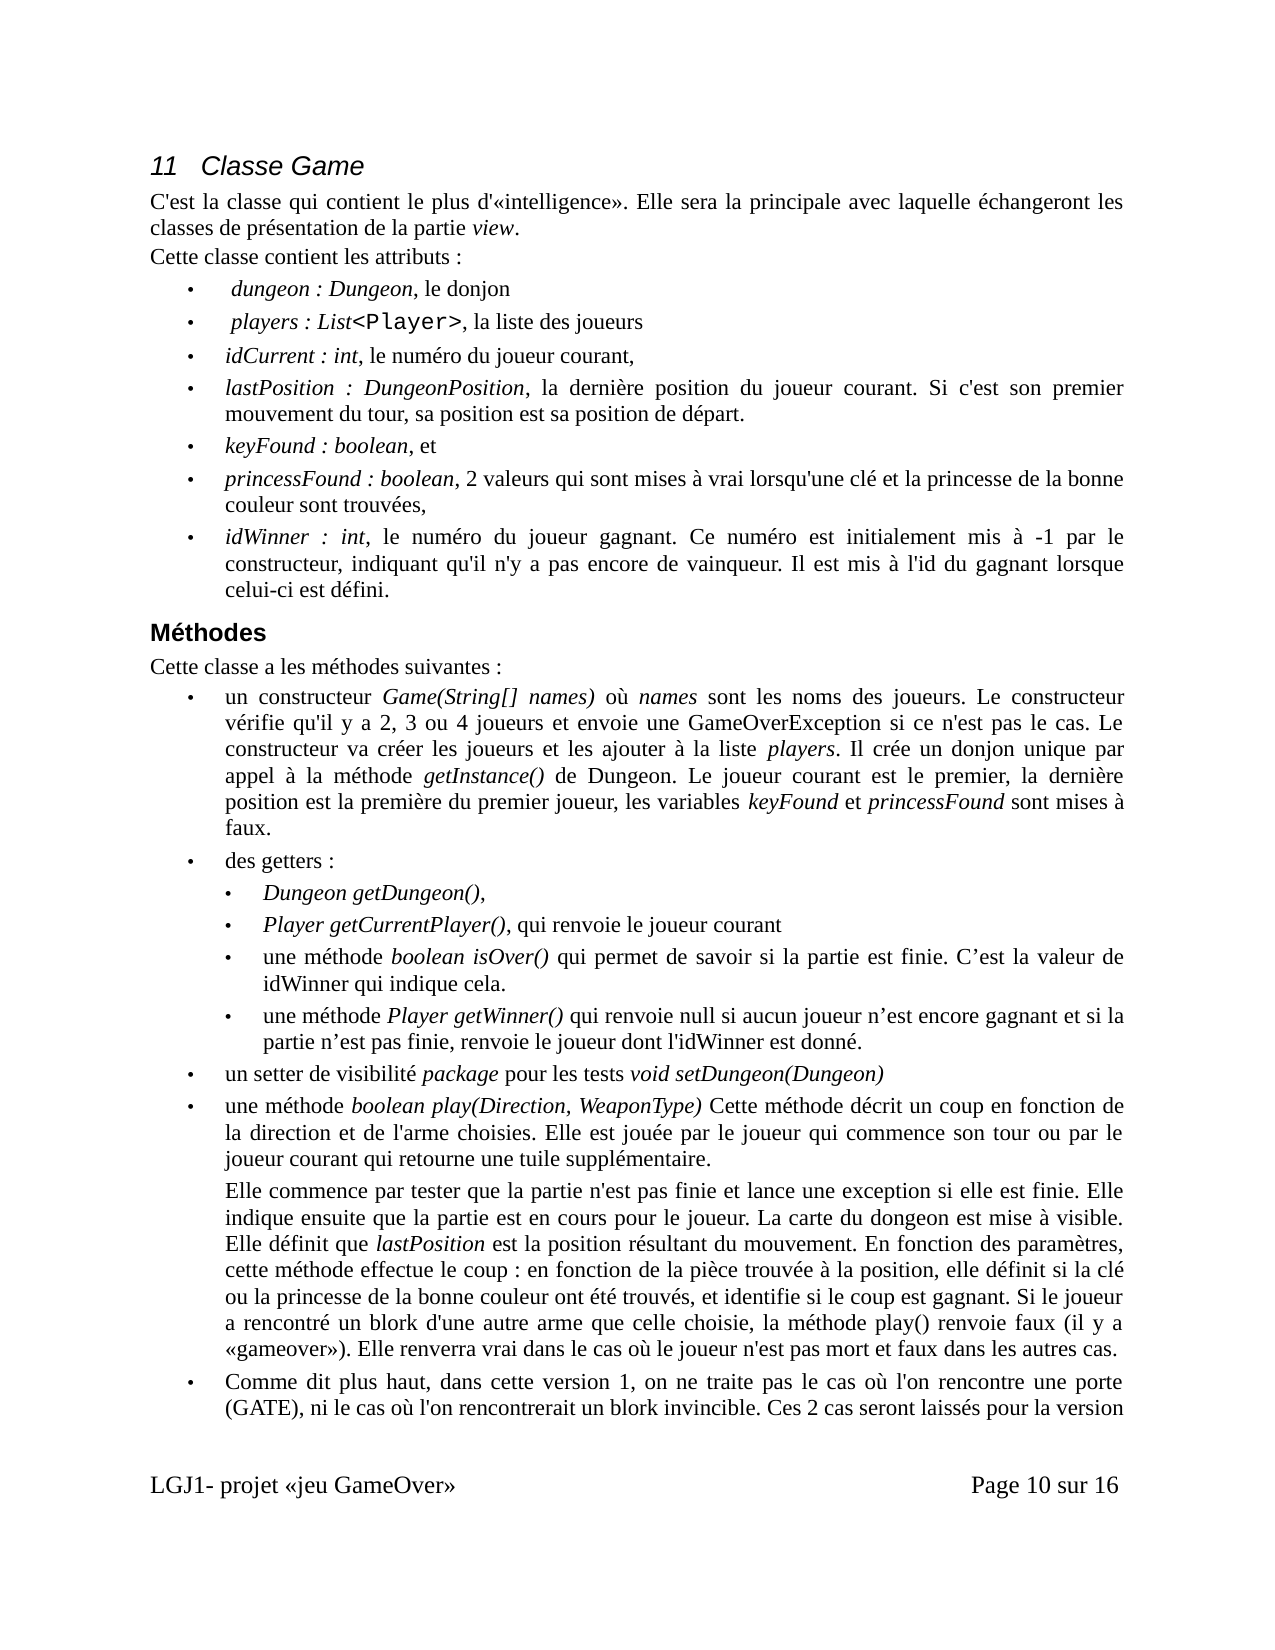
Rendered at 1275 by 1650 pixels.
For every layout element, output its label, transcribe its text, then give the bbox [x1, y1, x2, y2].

list un constructeur Game(String[] names) où names sont les noms des joueurs. Le constructeur vérifie qu'il y a 2, 3 ou 4 joueurs et envoie une GameOverException si ce n'est pas le cas. Le constructeur va créer les joueurs et les ajouter à la liste players. Il crée un donjon unique par appel à la méthode getInstance() de Dungeon. Le joueur courant est le premier, la dernière position est la première du premier joueur, les variables keyFound et princessFound sont mises à faux. [187, 683, 1125, 841]
list une méthode boolean play(Direction, WeaponType) Cette méthode décrit un coup en fonction de la direction et de l'arme choisies. Elle est jouée par le joueur qui commence son tour ou par le joueur courant qui retourne une tuile supplémentaire. [187, 1092, 1125, 1172]
list Player getCurrentPlayer(), qui renvoie le joueur courant [225, 911, 1125, 937]
list keyFound : boolean, et [187, 432, 1125, 459]
list idWinner : int, le numéro du joueur gagnant. Ce numéro est initialement mis à -1 par le constructeur, indiquant qu'il n'y a pas encore de vainqueur. Il est mis à l'id du gagnant lorsque celui-ci est défini. [187, 523, 1125, 602]
list Dungeon getDungeon(), [225, 879, 1125, 905]
list une méthode Player getWinner() qui renvoie null si aucun joueur n’est encore gagnant et si la partie n’est pas finie, renvoie le joueur dont l'idWinner est donné. [225, 1002, 1125, 1054]
list players : List<Player>, la liste des joueurs [187, 308, 1125, 336]
list des getters : [187, 847, 1125, 873]
text Cette classe contient les attributs : [150, 243, 1125, 270]
list princessFound : boolean, 2 valeurs qui sont mises à vrai lorsqu'une clé et la princesse de la bonne couleur sont trouvées, [187, 465, 1125, 517]
subtitle Méthodes [150, 618, 1125, 647]
list Elle commence par tester que la partie n'est pas finie et lance une exception si elle est finie. Elle indique ensuite que la partie est en cours pour le joueur. La carte du dongeon est mise à visible. Elle définit que lastPosition est la position résultant du mouvement. En fonction des paramètres, cette méthode effectue le coup : en fonction de la pièce trouvée à la position, elle définit si la clé ou la princesse de la bonne couleur ont été trouvés, et identifie si le coup est gagnant. Si le joueur a rencontré un blork d'une autre arme que celle choisie, la méthode play() renvoie faux (il y a «gameover»). Elle renverra vrai dans le cas où le joueur n'est pas mort et faux dans les autres cas. [187, 1177, 1125, 1362]
list idCurrent : int, le numéro du joueur courant, [187, 342, 1125, 368]
list dungeon : Dungeon, le donjon [187, 276, 1125, 302]
text Cette classe a les méthodes suivantes : [150, 653, 1125, 680]
list une méthode boolean isOver() qui permet de savoir si la partie est finie. C’est la valeur de idWinner qui indique cela. [225, 943, 1125, 996]
list un setter de visibilité package pour les tests void setDungeon(Dungeon) [187, 1060, 1125, 1087]
text C'est la classe qui contient le plus d'«intelligence». Elle sera la principale avec laquelle échangeront les classes de présentation de la partie view. [150, 188, 1125, 240]
subtitle Classe Game [150, 150, 1125, 181]
list Comme dit plus haut, dans cette version 1, on ne traite pas le cas où l'on rencontre une porte (GATE), ni le cas où l'on rencontrerait un blork invincible. Ces 2 cas seront laissés pour la version [187, 1368, 1125, 1420]
list lastPosition : DungeonPosition, la dernière position du joueur courant. Si c'est son premier mouvement du tour, sa position est sa position de départ. [187, 374, 1125, 427]
